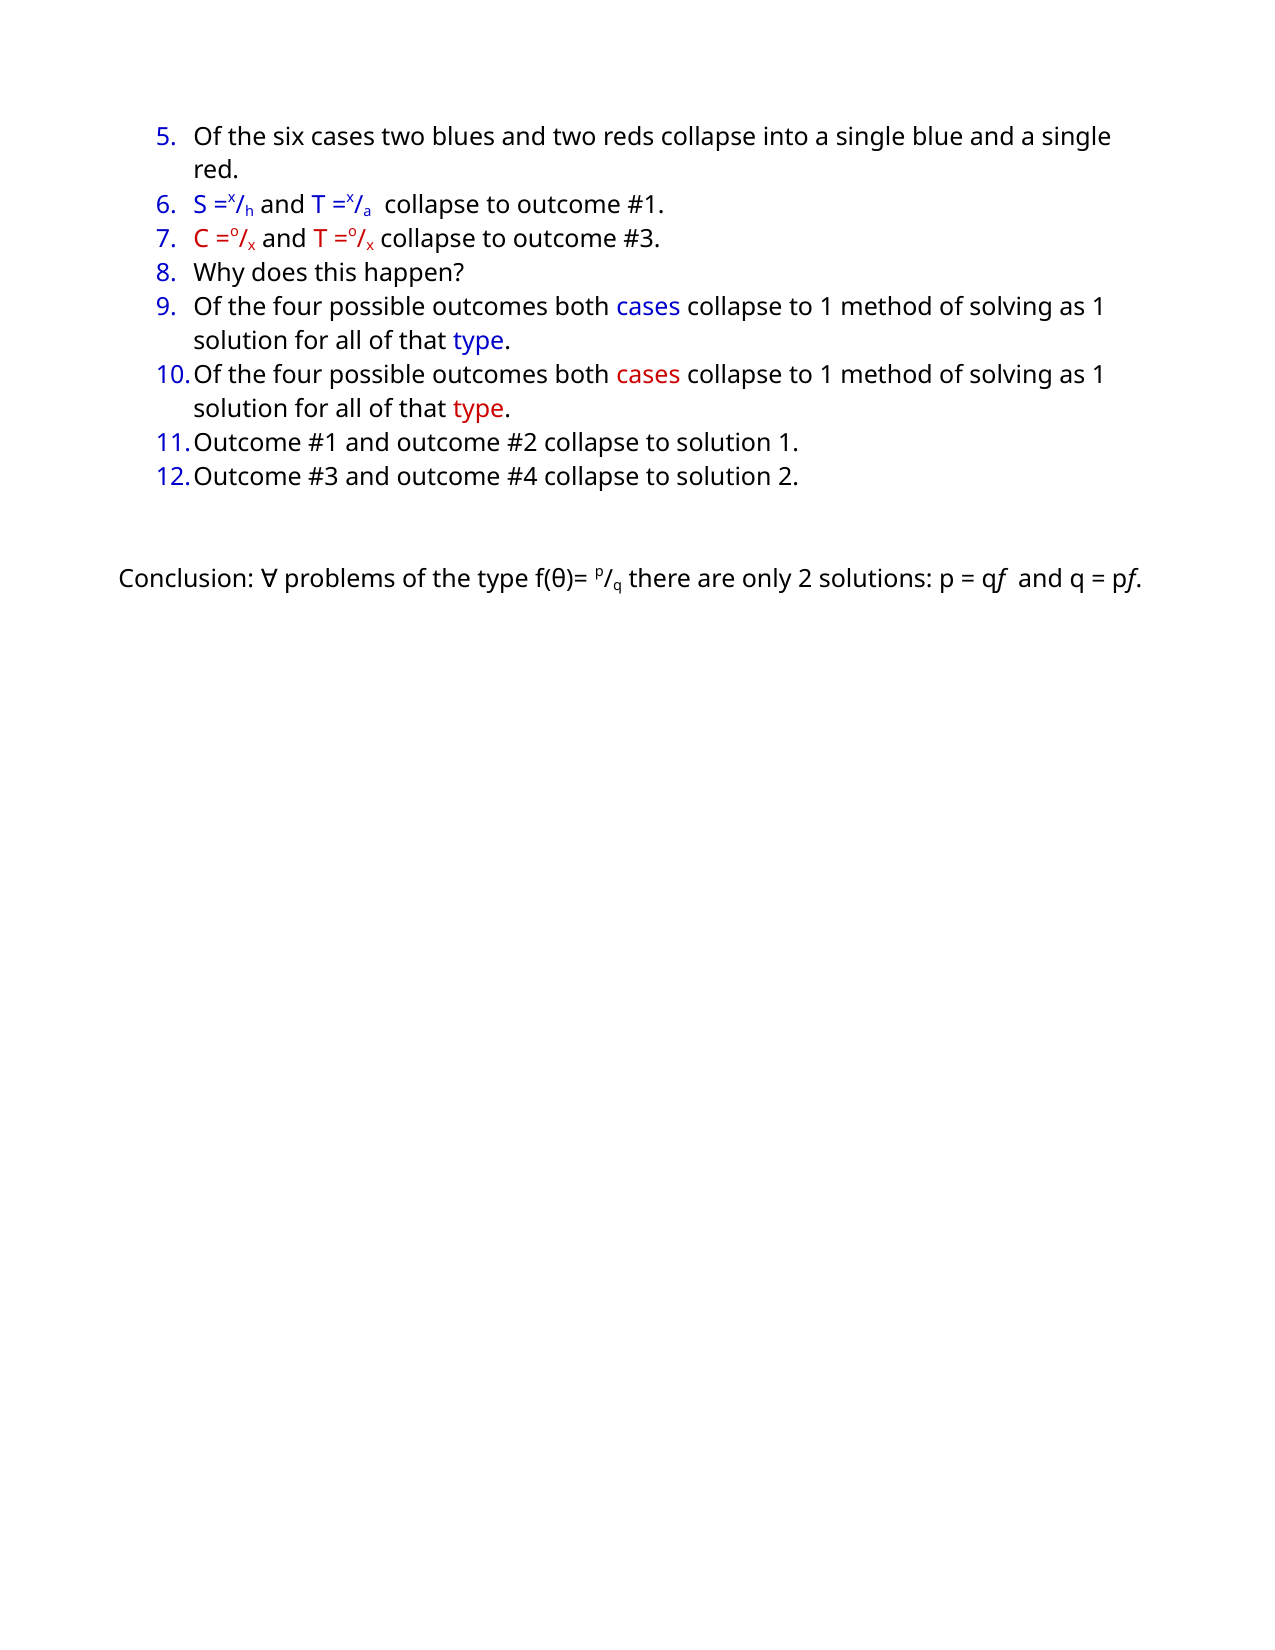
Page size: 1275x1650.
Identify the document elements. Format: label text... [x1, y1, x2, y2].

list Of the four possible outcomes both cases collapse to 1 method of solving as 1 solution for all of that type. [156, 357, 1157, 425]
list Outcome #3 and outcome #4 collapse to solution 2. [156, 459, 1157, 493]
list C =o/x and T =o/x collapse to outcome #3. [156, 220, 1157, 254]
list Outcome #1 and outcome #2 collapse to solution 1. [156, 425, 1157, 459]
list Of the six cases two blues and two reds collapse into a single blue and a single red. [156, 118, 1157, 186]
list Why does this happen? [156, 254, 1157, 288]
list S =x/h and T =x/a collapse to outcome #1. [156, 186, 1157, 220]
list Of the four possible outcomes both cases collapse to 1 method of solving as 1 solution for all of that type. [156, 288, 1157, 357]
text Conclusion: ∀ problems of the type f(θ)= p/q there are only 2 solutions: p = qf and q = pf. [118, 561, 1157, 595]
